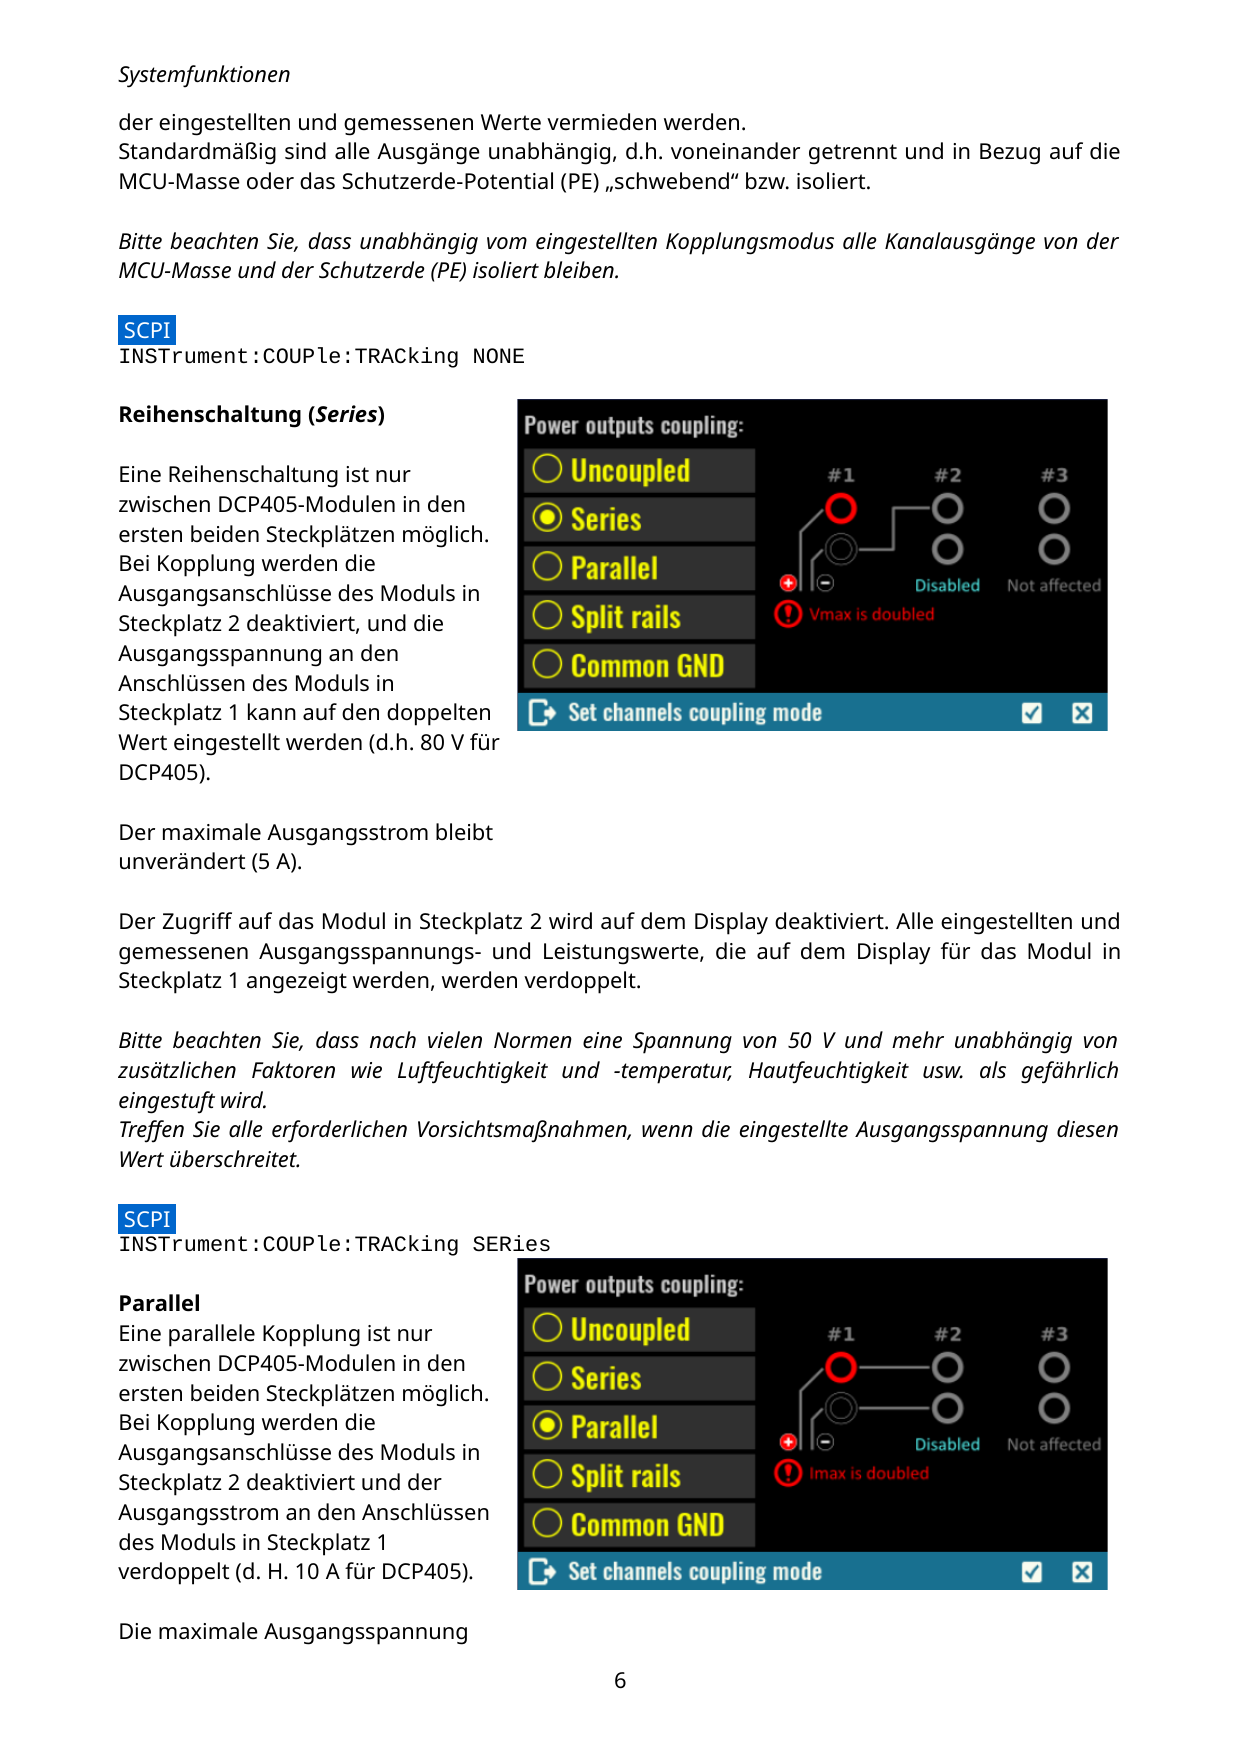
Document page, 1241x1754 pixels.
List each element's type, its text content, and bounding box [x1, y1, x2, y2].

table_cell Der Zugriff auf das Modul in Steckplatz 2 wird auf dem Display deaktiviert. Alle eingestellten und gemessenen Ausgangsspannungs- und Leistungswerte, die auf dem Display für das Modul in Steckplatz 1 angezeigt werden, werden verdoppelt. Bitte beachten Sie, dass nach vielen Normen eine Spannung von 50 V und mehr unabhängig von zusätzlichen Faktoren wie Luftfeuchtigkeit und -temperatur, Hautfeuchtigkeit usw. als gefährlich eingestuft wird. Treffen Sie alle erforderlichen Vorsichtsmaßnahmen, wenn die eingestellte Ausgangsspannung diesen Wert überschreitet. SCPI INSTrument:COUPle:TRACking SERies [118, 906, 1123, 1258]
table_cell der eingestellten und gemessenen Werte vermieden werden. Standardmäßig sind alle Ausgänge unabhängig, d.h. voneinander getrennt und in Bezug auf die MCU-Masse oder das Schutzerde-Potential (PE) „schwebend“ bzw. isoliert. Bitte beachten Sie, dass unabhängig vom eingestellten Kopplungsmodus alle Kanalausgänge von der MCU-Masse und der Schutzerde (PE) isoliert bleiben. SCPI INSTrument:COUPle:TRACking NONE [118, 107, 1123, 370]
table_header [502, 400, 1123, 906]
picture [517, 1258, 1108, 1590]
table_cell [502, 1590, 1123, 1646]
table_cell [1108, 1259, 1123, 1589]
table_cell Parallel Eine parallele Kopplung ist nur zwischen DCP405-Modulen in den ersten beiden Steckplätzen möglich. Bei Kopplung werden die Ausgangsanschlüsse des Moduls in Steckplatz 2 deaktiviert und der Ausgangsstrom an den Anschlüssen des Moduls in Steckplatz 1 verdoppelt (d. H. 10 A für DCP405). Die maximale Ausgangsspannung [118, 1259, 502, 1646]
table_cell [502, 1259, 517, 1589]
table_header Reihenschaltung (Series) Eine Reihenschaltung ist nur zwischen DCP405-Modulen in den ersten beiden Steckplätzen möglich. Bei Kopplung werden die Ausgangsanschlüsse des Moduls in Steckplatz 2 deaktiviert, und die Ausgangsspannung an den Anschlüssen des Moduls in Steckplatz 1 kann auf den doppelten Wert eingestellt werden (d.h. 80 V für DCP405). Der maximale Ausgangsstrom bleibt unverändert (5 A). [118, 400, 502, 906]
picture [517, 399, 1108, 731]
